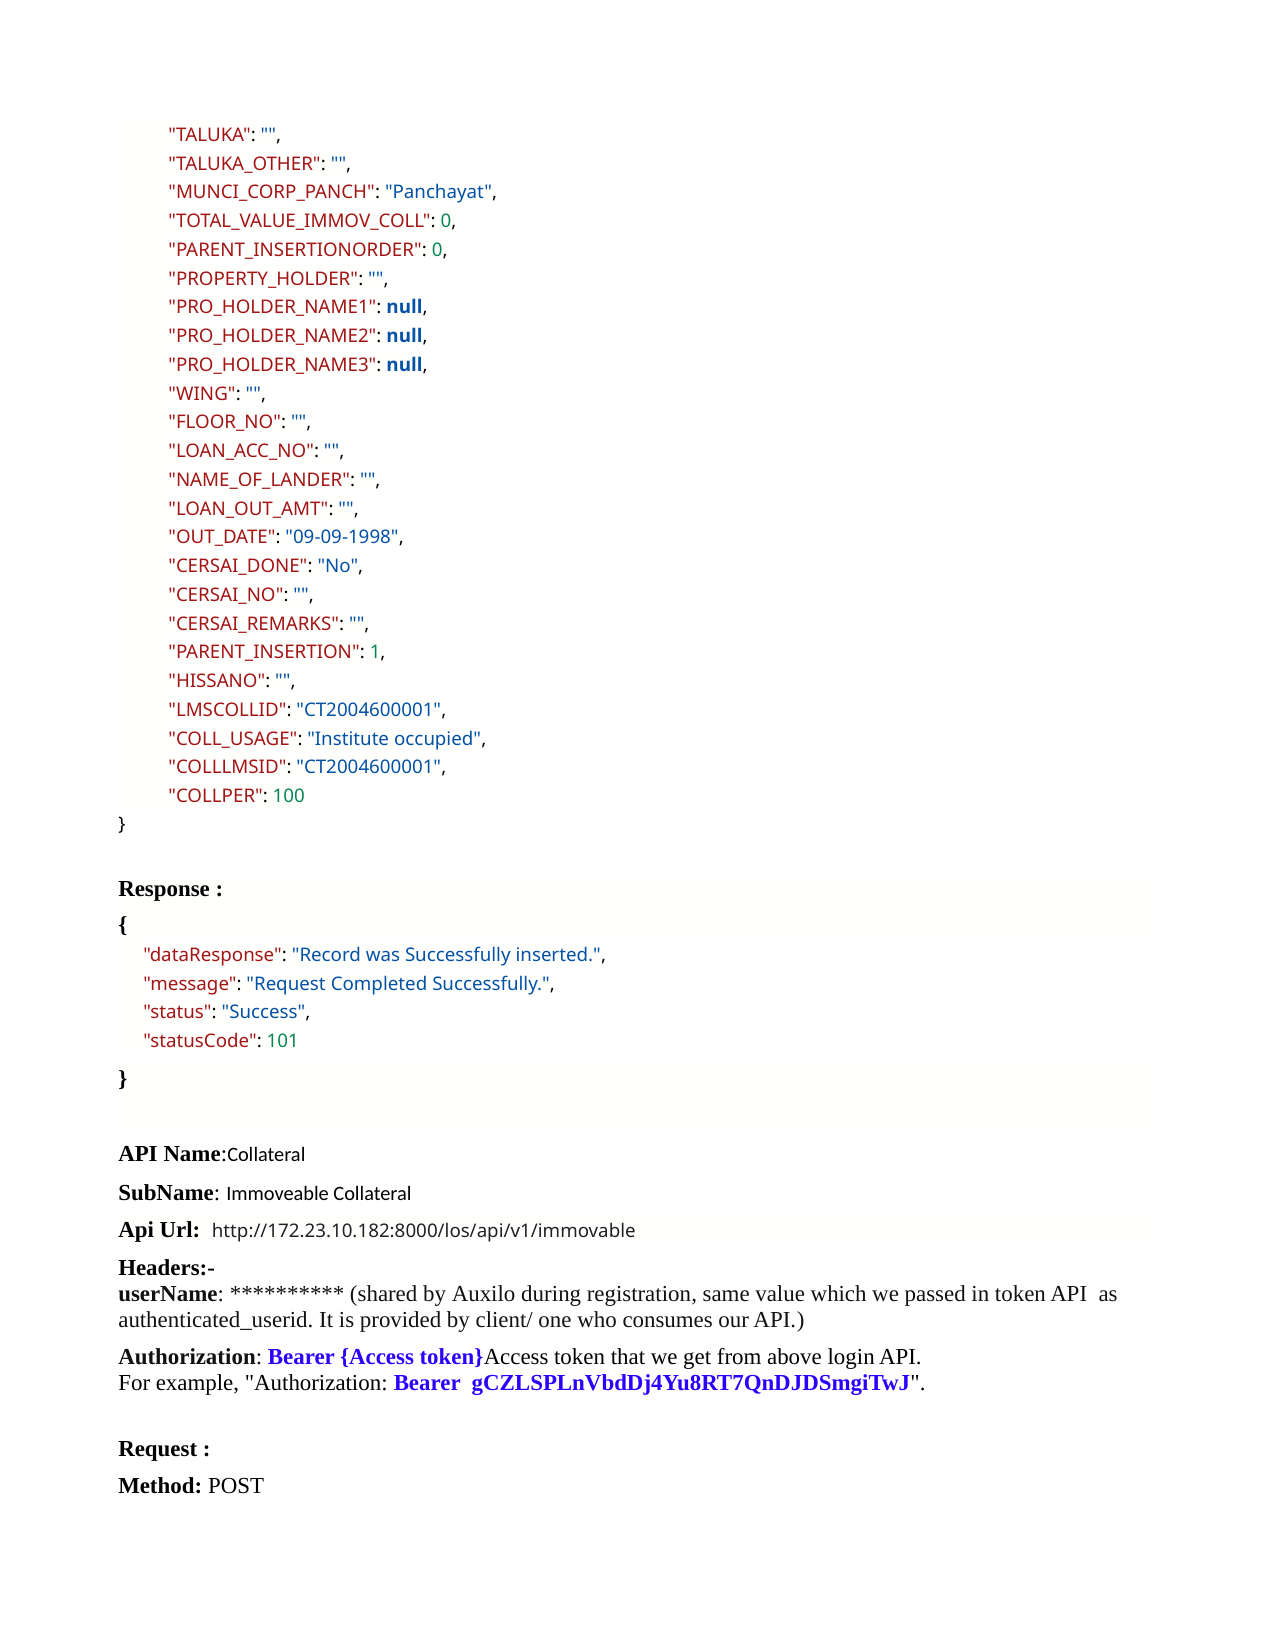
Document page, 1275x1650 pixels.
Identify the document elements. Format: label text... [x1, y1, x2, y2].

text "PRO_HOLDER_NAME3": null, [118, 348, 1157, 377]
text "NAME_OF_LANDER": "", [118, 463, 1157, 492]
list API Name:Collateral [118, 1140, 1157, 1167]
text "PARENT_INSERTIONORDER": 0, [118, 233, 1157, 262]
text "statusCode": 101 [118, 1024, 1157, 1053]
text } [118, 1063, 1157, 1091]
text "message": "Request Completed Successfully.", [118, 967, 1157, 995]
text "COLLPER": 100 [118, 779, 1157, 808]
text Request : [118, 1435, 1157, 1461]
text "TOTAL_VALUE_IMMOV_COLL": 0, [118, 204, 1157, 233]
text "TALUKA": "", [118, 118, 1157, 147]
text "LMSCOLLID": "CT2004600001", [118, 693, 1157, 722]
text Method: POST [118, 1472, 1157, 1498]
text Response : [118, 875, 1157, 901]
text "CERSAI_DONE": "No", [118, 549, 1157, 578]
text Authorization: Bearer {Access token}Access token that we get from above login API. [118, 1343, 1157, 1369]
text "COLLLMSID": "CT2004600001", [118, 751, 1157, 779]
text "CERSAI_REMARKS": "", [118, 607, 1157, 636]
text "COLL_USAGE": "Institute occupied", [118, 722, 1157, 751]
text "TALUKA_OTHER": "", [118, 147, 1157, 176]
text Api Url: http://172.23.10.182:8000/los/api/v1/immovable [118, 1216, 1157, 1243]
text } [118, 808, 1157, 836]
text "FLOOR_NO": "", [118, 406, 1157, 434]
text "WING": "", [118, 377, 1157, 406]
text "OUT_DATE": "09-09-1998", [118, 521, 1157, 549]
text "LOAN_OUT_AMT": "", [118, 492, 1157, 521]
text { [118, 912, 1157, 938]
list SubName: Immoveable Collateral [118, 1177, 1157, 1206]
text "dataResponse": "Record was Successfully inserted.", [118, 938, 1157, 967]
text "PARENT_INSERTION": 1, [118, 636, 1157, 664]
text "LOAN_ACC_NO": "", [118, 434, 1157, 463]
text "HISSANO": "", [118, 664, 1157, 693]
text "status": "Success", [118, 995, 1157, 1024]
text "CERSAI_NO": "", [118, 578, 1157, 607]
text "PRO_HOLDER_NAME2": null, [118, 319, 1157, 348]
text "MUNCI_CORP_PANCH": "Panchayat", [118, 176, 1157, 204]
text "PROPERTY_HOLDER": "", [118, 262, 1157, 291]
text Headers:- userName: ********** (shared by Auxilo during registration, same value which we passed in token API as authenticated_userid. It is provided by client/ one who consumes our API.) [118, 1254, 1157, 1333]
text For example, "Authorization: Bearer gCZLSPLnVbdDj4Yu8RT7QnDJDSmgiTwJ". [118, 1369, 1157, 1396]
text "PRO_HOLDER_NAME1": null, [118, 291, 1157, 319]
